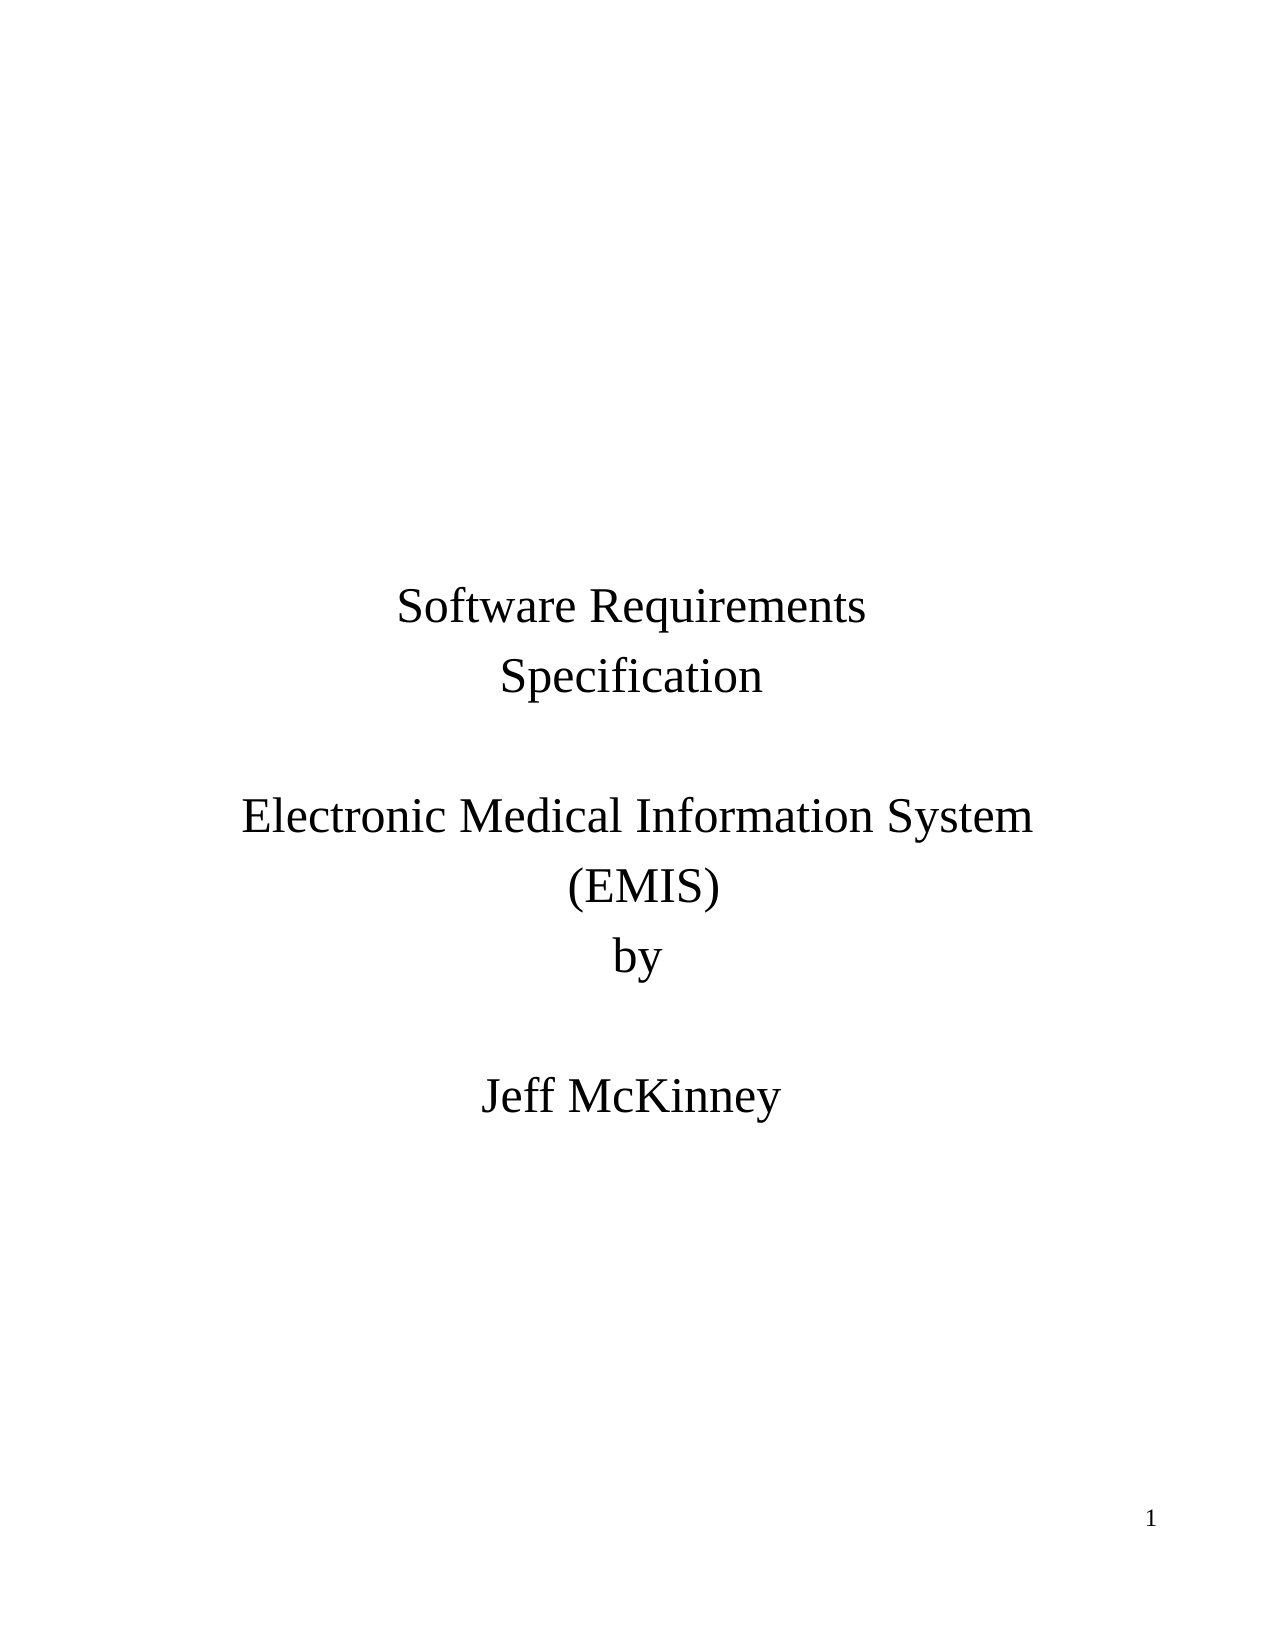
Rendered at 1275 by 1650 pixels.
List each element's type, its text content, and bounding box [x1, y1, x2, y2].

text Jeff McKinney [118, 1066, 1157, 1123]
text Software Requirements [118, 576, 1157, 633]
text Electronic Medical Information System [118, 786, 1157, 843]
text Specification [118, 646, 1157, 703]
text (EMIS) [118, 856, 1157, 913]
text by [118, 926, 1157, 983]
